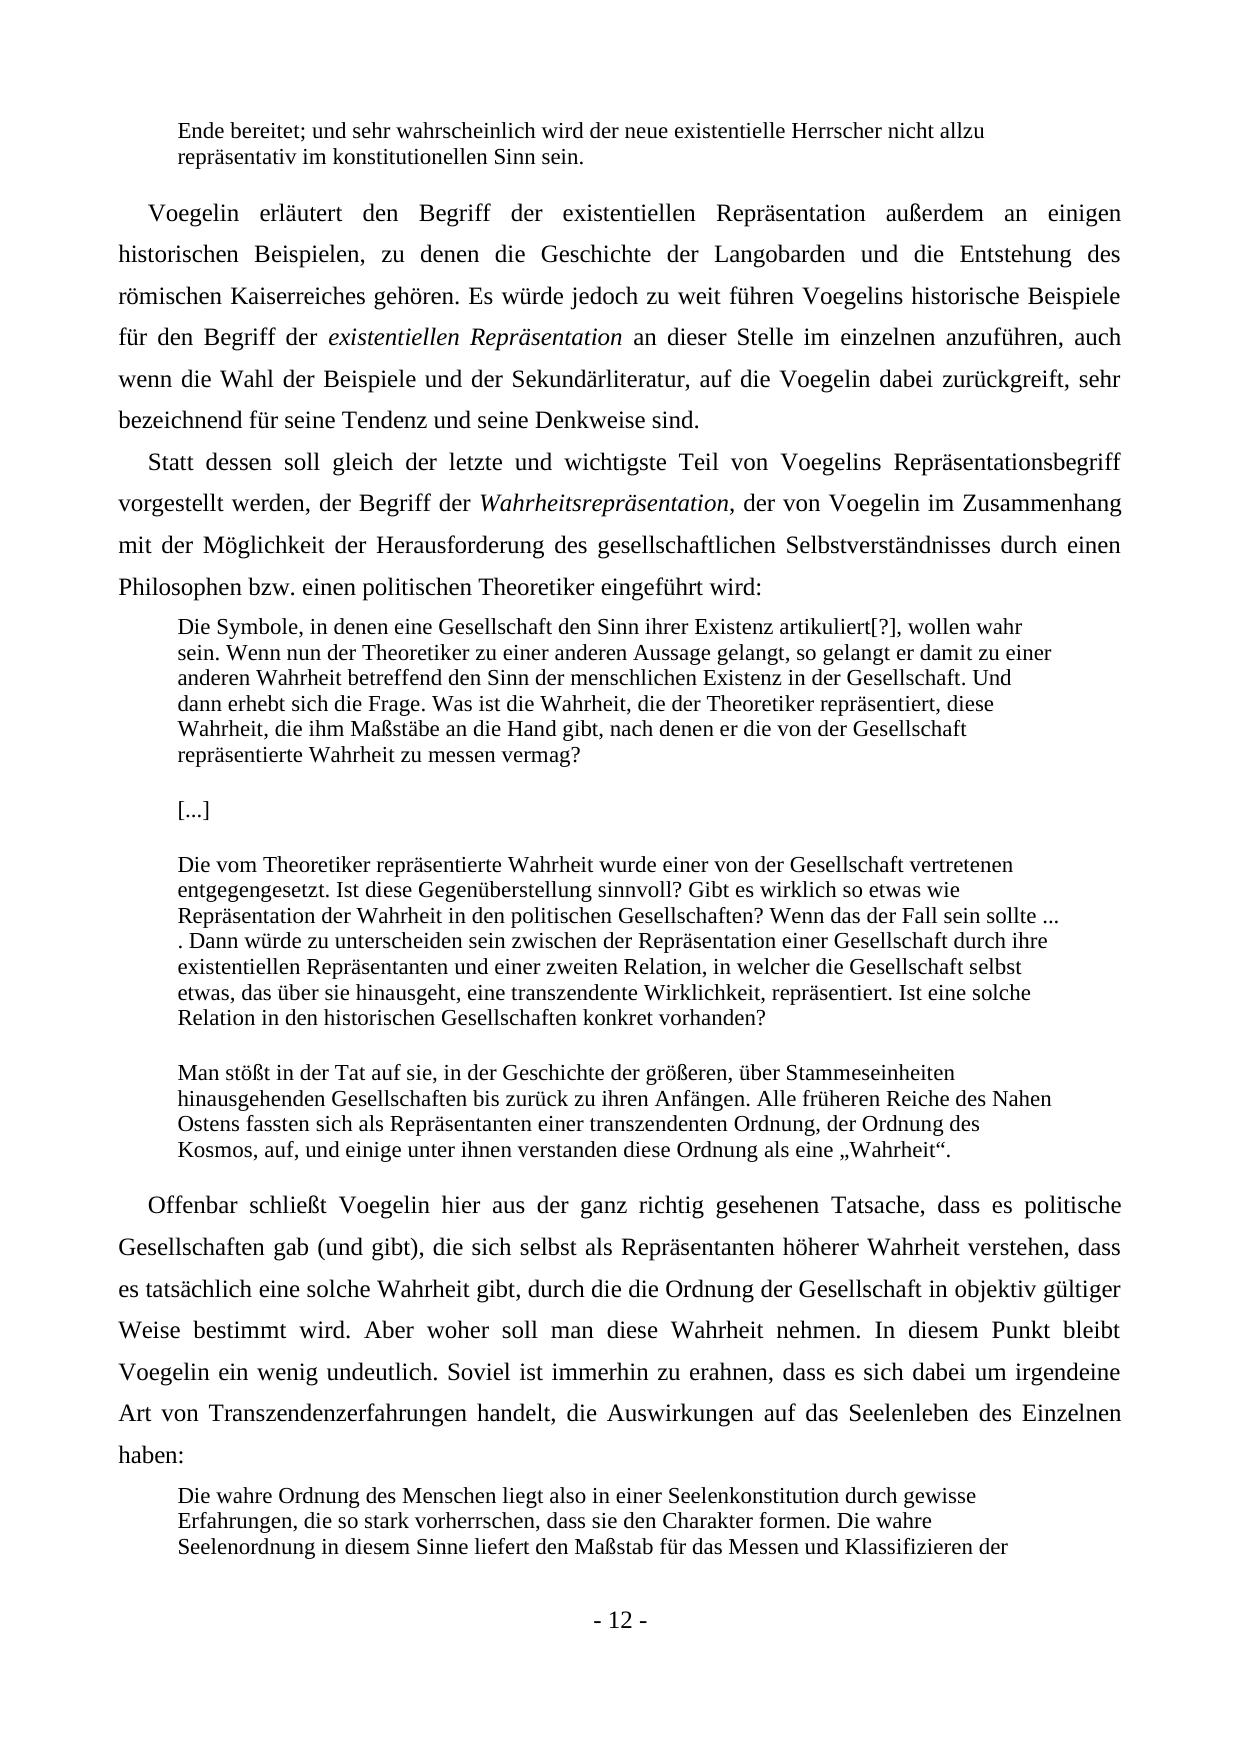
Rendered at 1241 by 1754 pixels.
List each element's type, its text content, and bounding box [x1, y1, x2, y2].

text Die wahre Ordnung des Menschen liegt also in einer Seelenkonstitution durch gewisse Erfahrungen, die so stark vorherrschen, dass sie den Charakter formen. Die wahre Seelenordnung in diesem Sinne liefert den Maßstab für das Messen und Klassifizieren der [177, 1482, 1063, 1559]
text Voegelin erläutert den Begriff der existentiellen Repräsentation außerdem an einigen historischen Beispielen, zu denen die Geschichte der Langobarden und die Entstehung des römischen Kaiserreiches gehören. Es würde jedoch zu weit führen Voegelins historische Beispiele für den Begriff der existentiellen Repräsentation an dieser Stelle im einzelnen anzuführen, auch wenn die Wahl der Beispiele und der Sekundärliteratur, auf die Voegelin dabei zurückgreift, sehr bezeichnend für seine Tendenz und seine Denkweise sind. [118, 199, 1122, 434]
text Man stößt in der Tat auf sie, in der Geschichte der größeren, über Stammeseinheiten hinausgehenden Gesellschaften bis zurück zu ihren Anfängen. Alle früheren Reiche des Nahen Ostens fassten sich als Repräsentanten einer transzendenten Ordnung, der Ordnung des Kosmos, auf, und einige unter ihnen verstanden diese Ordnung als eine „Wahrheit“. [177, 1060, 1063, 1162]
text [...] [177, 797, 1063, 822]
text Die Symbole, in denen eine Gesellschaft den Sinn ihrer Existenz artikuliert[?], wollen wahr sein. Wenn nun der Theoretiker zu einer anderen Aussage gelangt, so gelangt er damit zu einer anderen Wahrheit betreffend den Sinn der menschlichen Existenz in der Gesellschaft. Und dann erhebt sich die Frage. Was ist die Wahrheit, die der Theoretiker repräsentiert, diese Wahrheit, die ihm Maßstäbe an die Hand gibt, nach denen er die von der Gesellschaft repräsentierte Wahrheit zu messen vermag? [177, 614, 1063, 767]
text Die vom Theoretiker repräsentierte Wahrheit wurde einer von der Gesellschaft vertretenen entgegengesetzt. Ist diese Gegenüberstellung sinnvoll? Gibt es wirklich so etwas wie Repräsentation der Wahrheit in den politischen Gesellschaften? Wenn das der Fall sein sollte ... . Dann würde zu unterscheiden sein zwischen der Repräsentation einer Gesellschaft durch ihre existentiellen Repräsentanten und einer zweiten Relation, in welcher die Gesellschaft selbst etwas, das über sie hinausgeht, eine transzendente Wirklichkeit, repräsentiert. Ist eine solche Relation in den historischen Gesellschaften konkret vorhanden? [177, 852, 1063, 1031]
text Offenbar schließt Voegelin hier aus der ganz richtig gesehenen Tatsache, dass es politische Gesellschaften gab (und gibt), die sich selbst als Repräsentanten höherer Wahrheit verstehen, dass es tatsächlich eine solche Wahrheit gibt, durch die die Ordnung der Gesellschaft in objektiv gültiger Weise bestimmt wird. Aber woher soll man diese Wahrheit nehmen. In diesem Punkt bleibt Voegelin ein wenig undeutlich. Soviel ist immerhin zu erahnen, dass es sich dabei um irgendeine Art von Transzendenzerfahrungen handelt, die Auswirkungen auf das Seelenleben des Einzelnen haben: [118, 1192, 1122, 1469]
text Statt dessen soll gleich der letzte und wichtigste Teil von Voegelins Repräsentationsbegriff vorgestellt werden, der Begriff der Wahrheitsrepräsentation, der von Voegelin im Zusammenhang mit der Möglichkeit der Herausforderung des gesellschaftlichen Selbstverständnisses durch einen Philosophen bzw. einen politischen Theoretiker eingeführt wird: [118, 448, 1122, 600]
text Ende bereitet; und sehr wahrscheinlich wird der neue existentielle Herrscher nicht allzu repräsentativ im konstitutionellen Sinn sein. [177, 118, 1063, 169]
